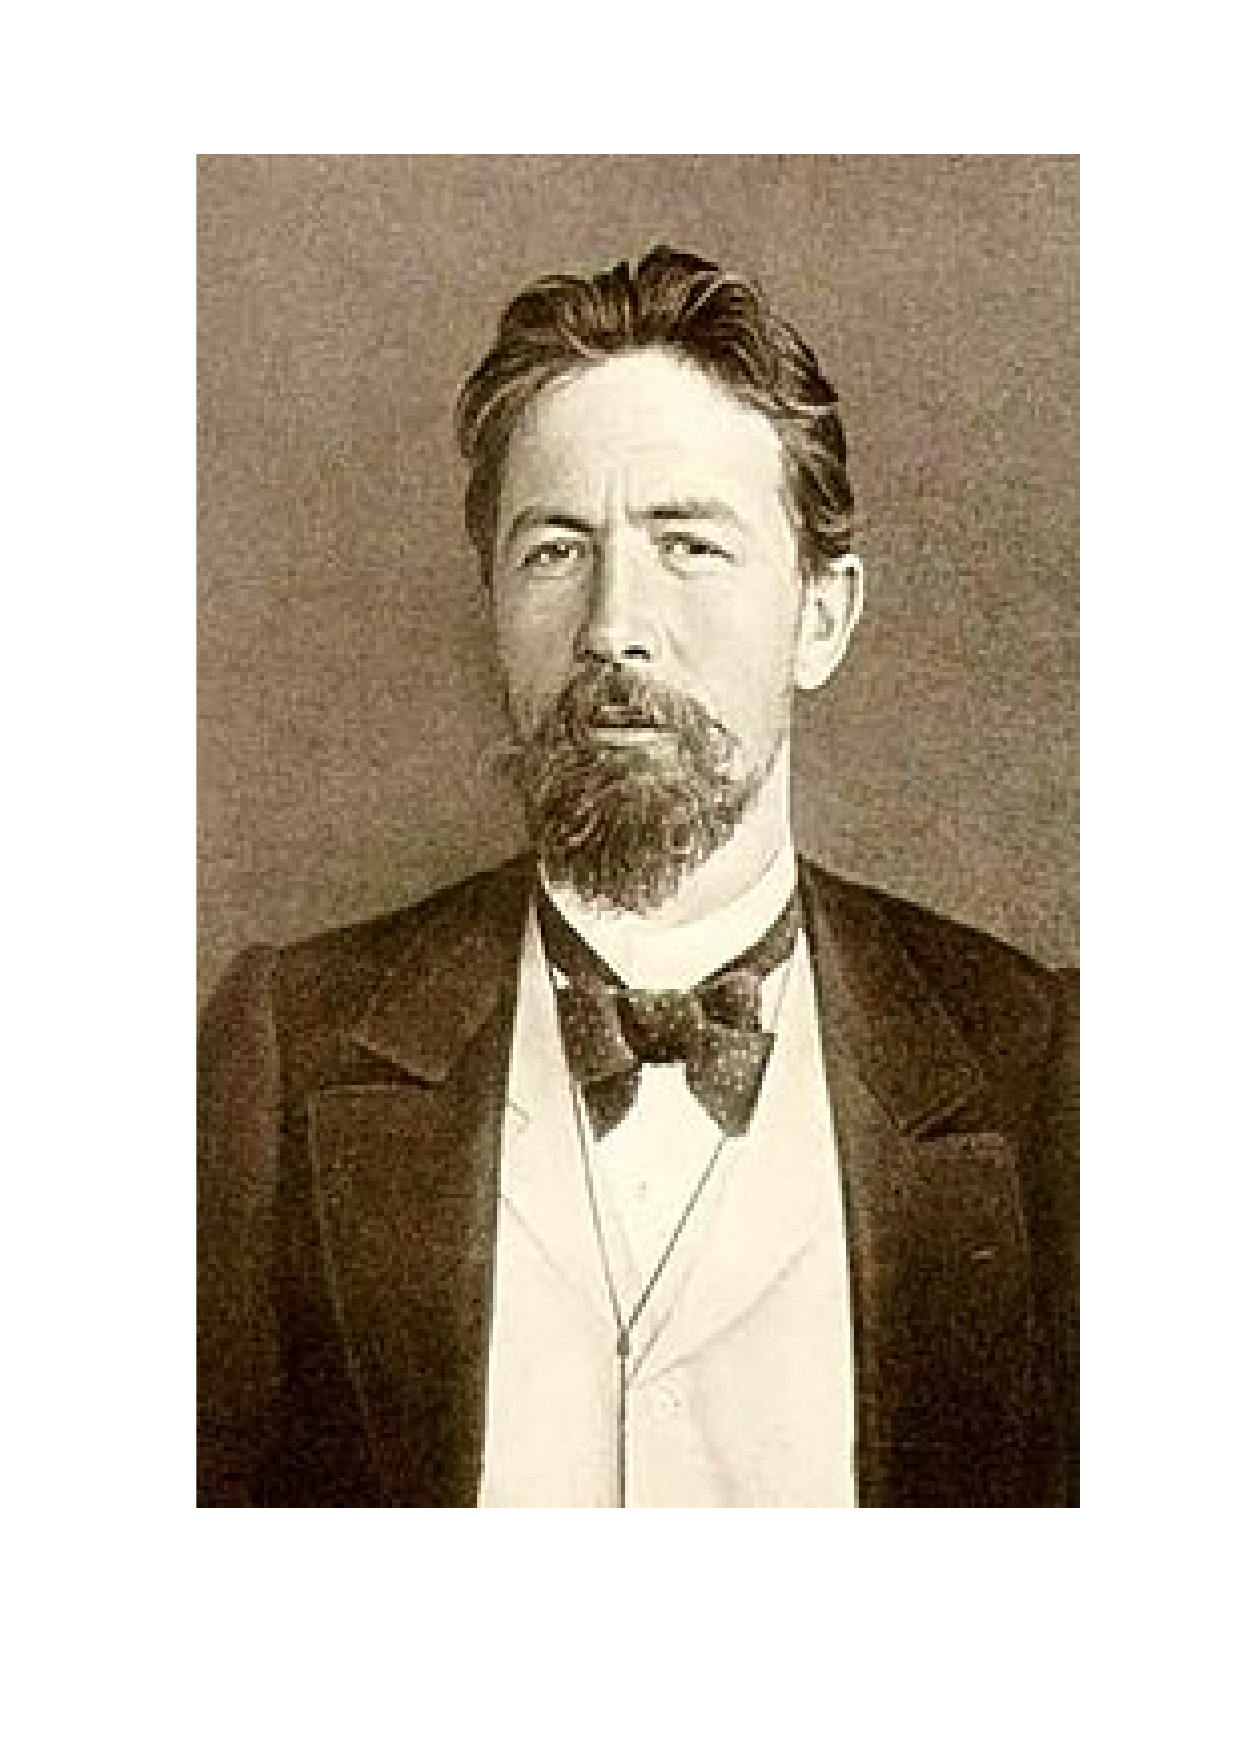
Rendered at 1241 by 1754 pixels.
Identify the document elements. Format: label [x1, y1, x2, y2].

picture [196, 154, 1080, 1508]
